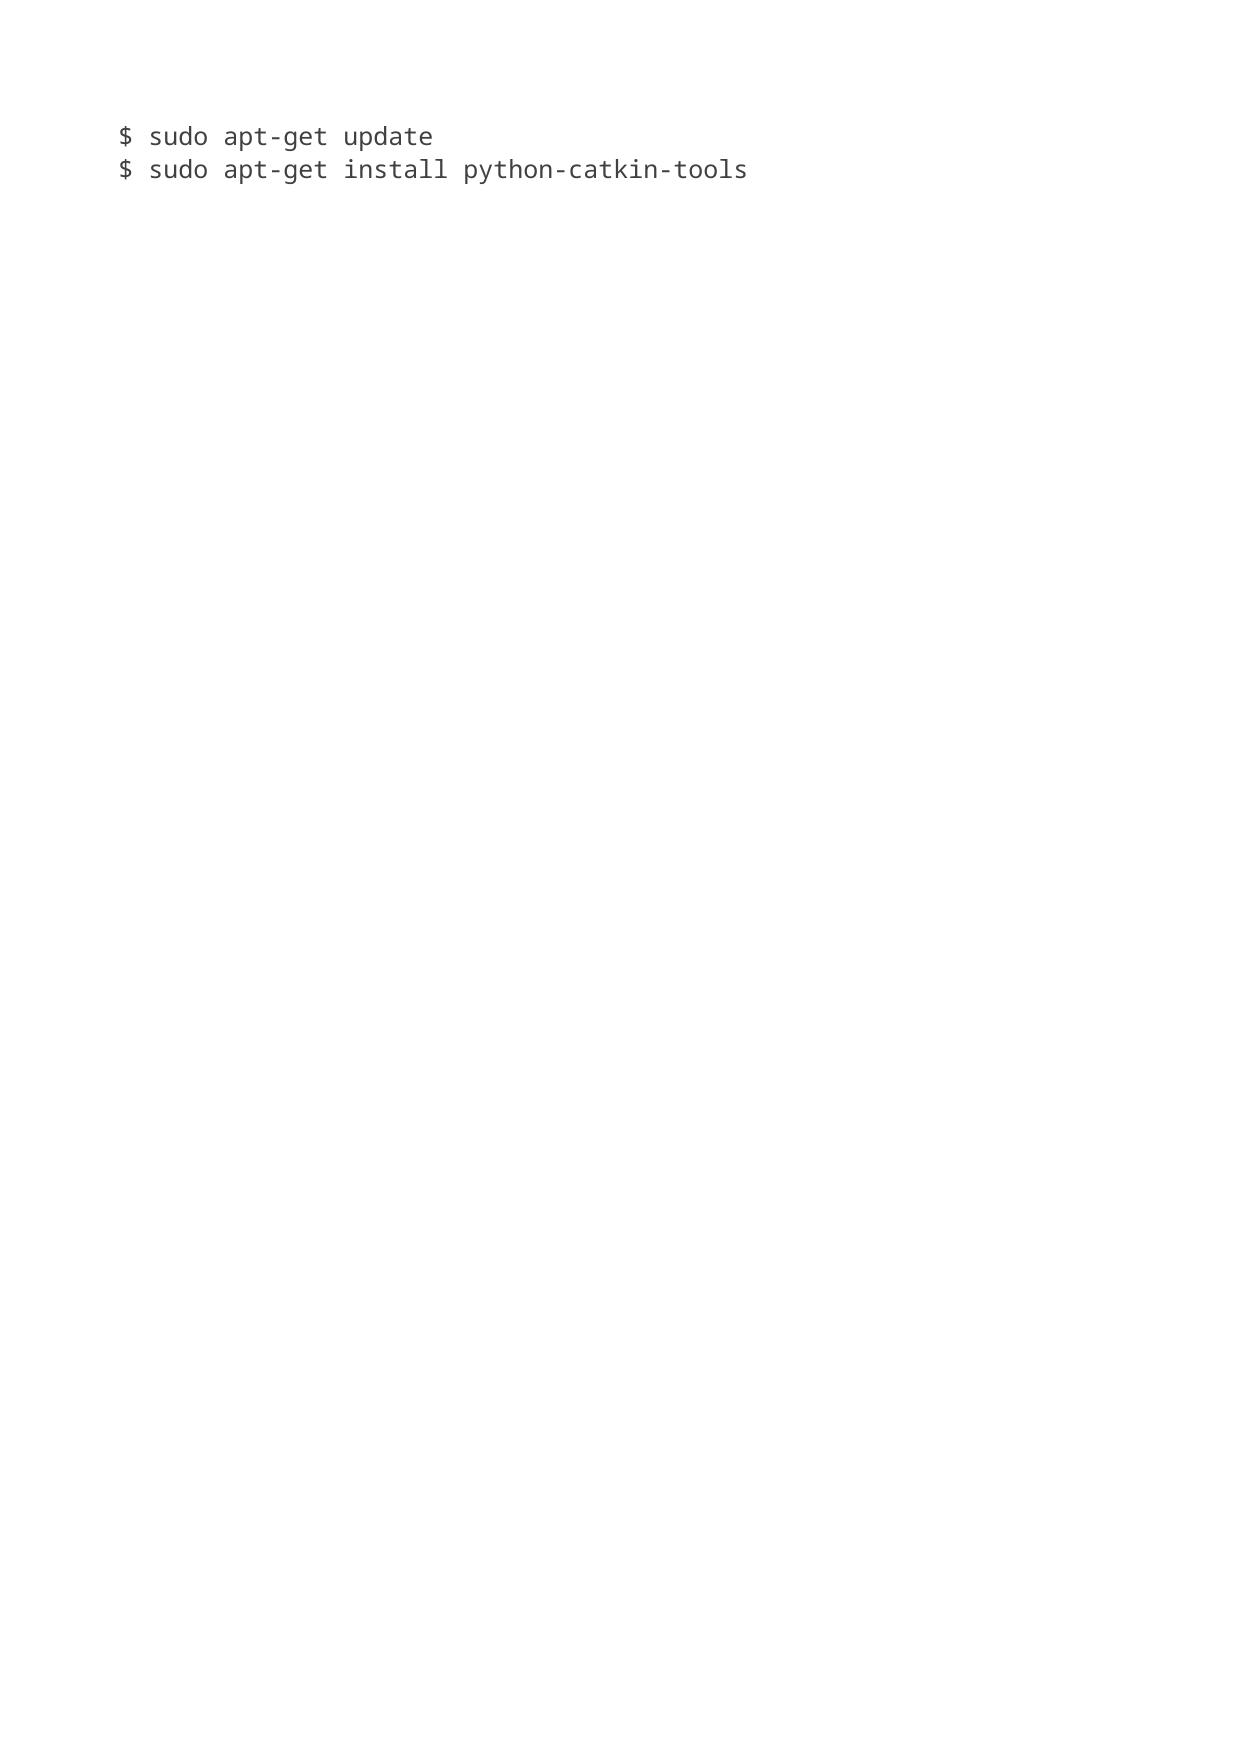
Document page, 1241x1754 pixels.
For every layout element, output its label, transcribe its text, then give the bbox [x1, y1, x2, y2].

text $ sudo apt-get update [118, 118, 1122, 152]
text $ sudo apt-get install python-catkin-tools [118, 152, 1122, 186]
